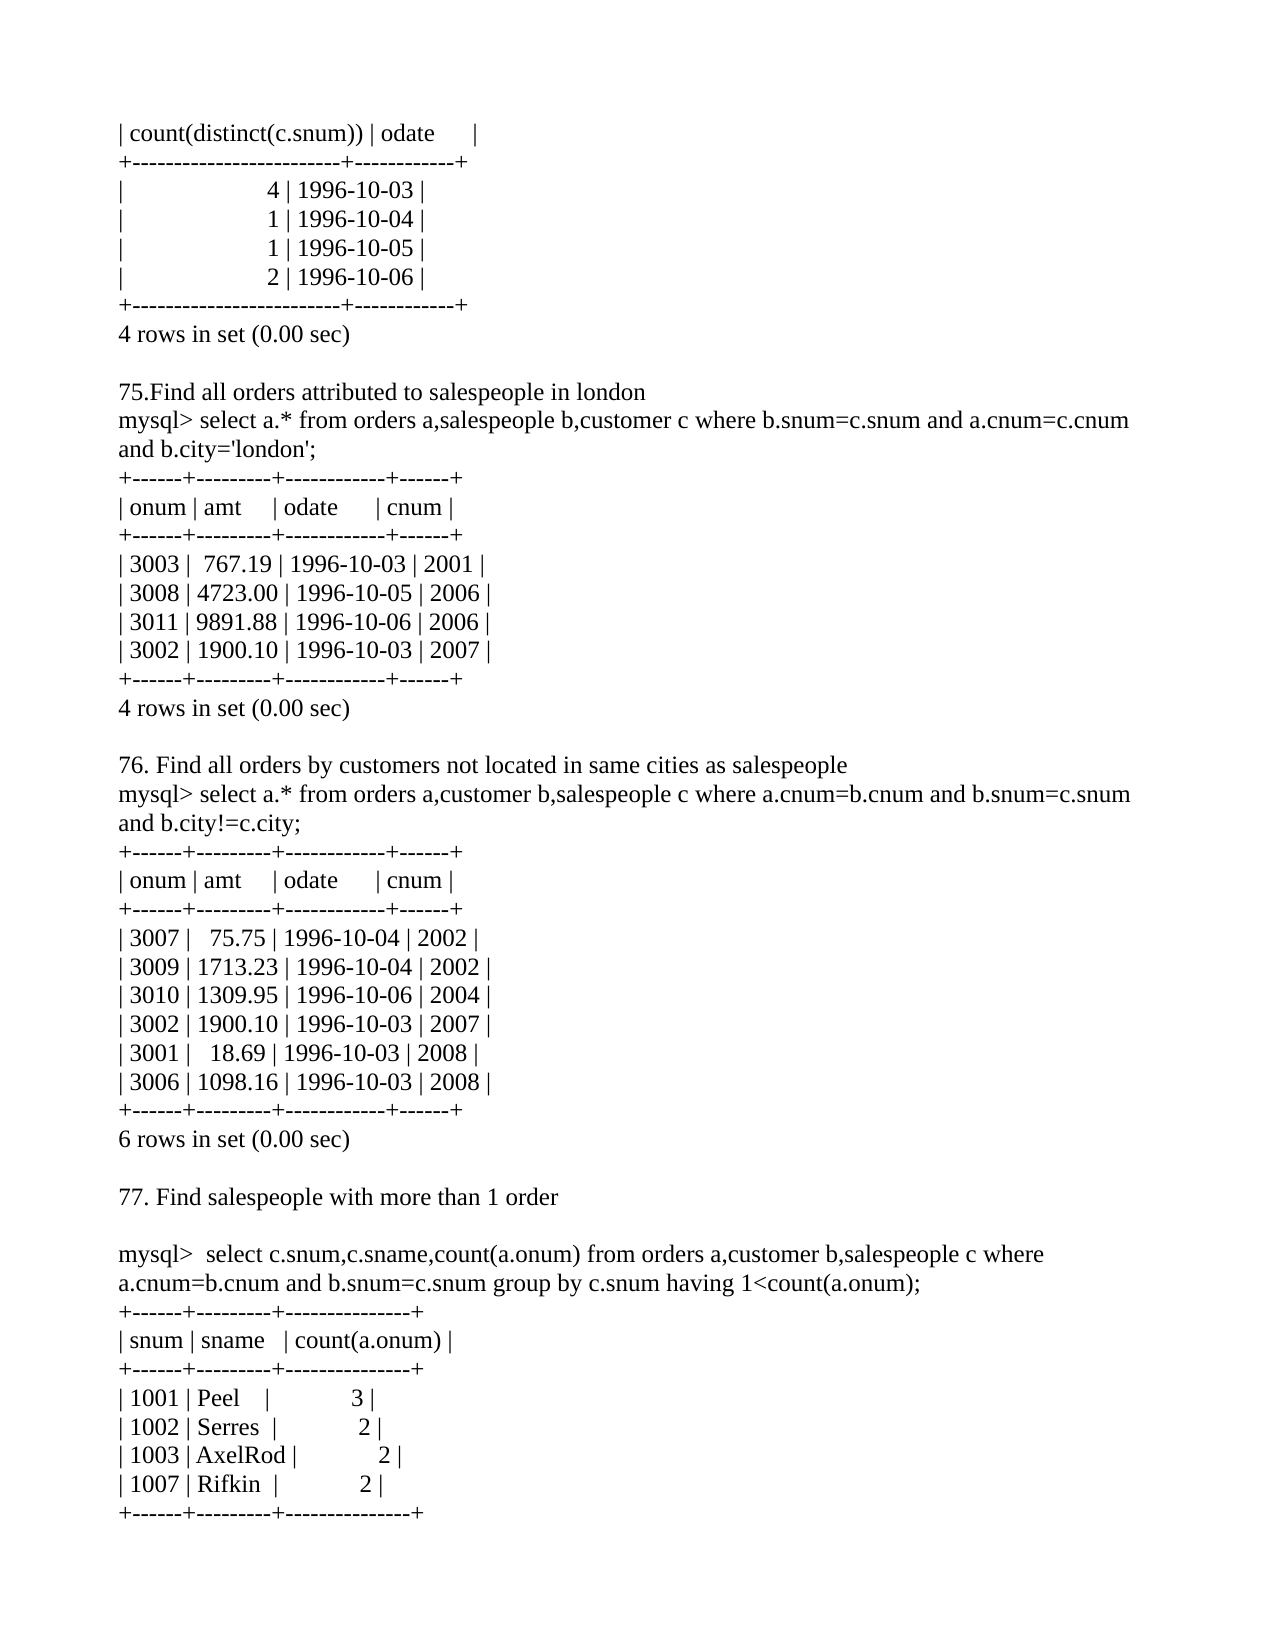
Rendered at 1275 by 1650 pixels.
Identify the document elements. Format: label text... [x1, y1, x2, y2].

text | 1 | 1996-10-05 | [118, 233, 1157, 262]
text 76. Find all orders by customers not located in same cities as salespeople [118, 751, 1157, 779]
text +------+---------+------------+------+ [118, 664, 1157, 693]
text 6 rows in set (0.00 sec) [118, 1124, 1157, 1153]
text +------+---------+---------------+ [118, 1498, 1157, 1527]
text +------+---------+------------+------+ [118, 1096, 1157, 1124]
text 77. Find salespeople with more than 1 order [118, 1182, 1157, 1211]
text | 1002 | Serres | 2 | [118, 1412, 1157, 1441]
text | 3009 | 1713.23 | 1996-10-04 | 2002 | [118, 952, 1157, 981]
text +------+---------+------------+------+ [118, 521, 1157, 549]
text | 3008 | 4723.00 | 1996-10-05 | 2006 | [118, 578, 1157, 607]
text +------+---------+---------------+ [118, 1297, 1157, 1326]
text | 3002 | 1900.10 | 1996-10-03 | 2007 | [118, 1009, 1157, 1038]
text +------+---------+------------+------+ [118, 894, 1157, 923]
text +------+---------+------------+------+ [118, 837, 1157, 866]
text +------+---------+------------+------+ [118, 463, 1157, 492]
text | onum | amt | odate | cnum | [118, 866, 1157, 894]
text mysql> select c.snum,c.sname,count(a.onum) from orders a,customer b,salespeople c where a.cnum=b.cnum and b.snum=c.snum group by c.snum having 1<count(a.onum); [118, 1239, 1157, 1297]
text 75.Find all orders attributed to salespeople in london [118, 377, 1157, 406]
text | 1003 | AxelRod | 2 | [118, 1441, 1157, 1469]
text | 3003 | 767.19 | 1996-10-03 | 2001 | [118, 549, 1157, 578]
text | 1007 | Rifkin | 2 | [118, 1469, 1157, 1498]
text | 1 | 1996-10-04 | [118, 204, 1157, 233]
text | 3001 | 18.69 | 1996-10-03 | 2008 | [118, 1038, 1157, 1067]
text +------+---------+---------------+ [118, 1354, 1157, 1383]
text | 3002 | 1900.10 | 1996-10-03 | 2007 | [118, 636, 1157, 664]
text | 3011 | 9891.88 | 1996-10-06 | 2006 | [118, 607, 1157, 636]
text mysql> select a.* from orders a,salespeople b,customer c where b.snum=c.snum and a.cnum=c.cnum and b.city='london'; [118, 406, 1157, 463]
text | onum | amt | odate | cnum | [118, 492, 1157, 521]
text | 4 | 1996-10-03 | [118, 176, 1157, 204]
text mysql> select a.* from orders a,customer b,salespeople c where a.cnum=b.cnum and b.snum=c.snum and b.city!=c.city; [118, 779, 1157, 837]
text +-------------------------+------------+ [118, 291, 1157, 319]
text 4 rows in set (0.00 sec) [118, 319, 1157, 348]
text | 3007 | 75.75 | 1996-10-04 | 2002 | [118, 923, 1157, 952]
text | count(distinct(c.snum)) | odate | [118, 118, 1157, 147]
text | 2 | 1996-10-06 | [118, 262, 1157, 291]
text | snum | sname | count(a.onum) | [118, 1326, 1157, 1354]
text | 1001 | Peel | 3 | [118, 1383, 1157, 1412]
text +-------------------------+------------+ [118, 147, 1157, 176]
text 4 rows in set (0.00 sec) [118, 693, 1157, 722]
text | 3006 | 1098.16 | 1996-10-03 | 2008 | [118, 1067, 1157, 1096]
text | 3010 | 1309.95 | 1996-10-06 | 2004 | [118, 981, 1157, 1009]
